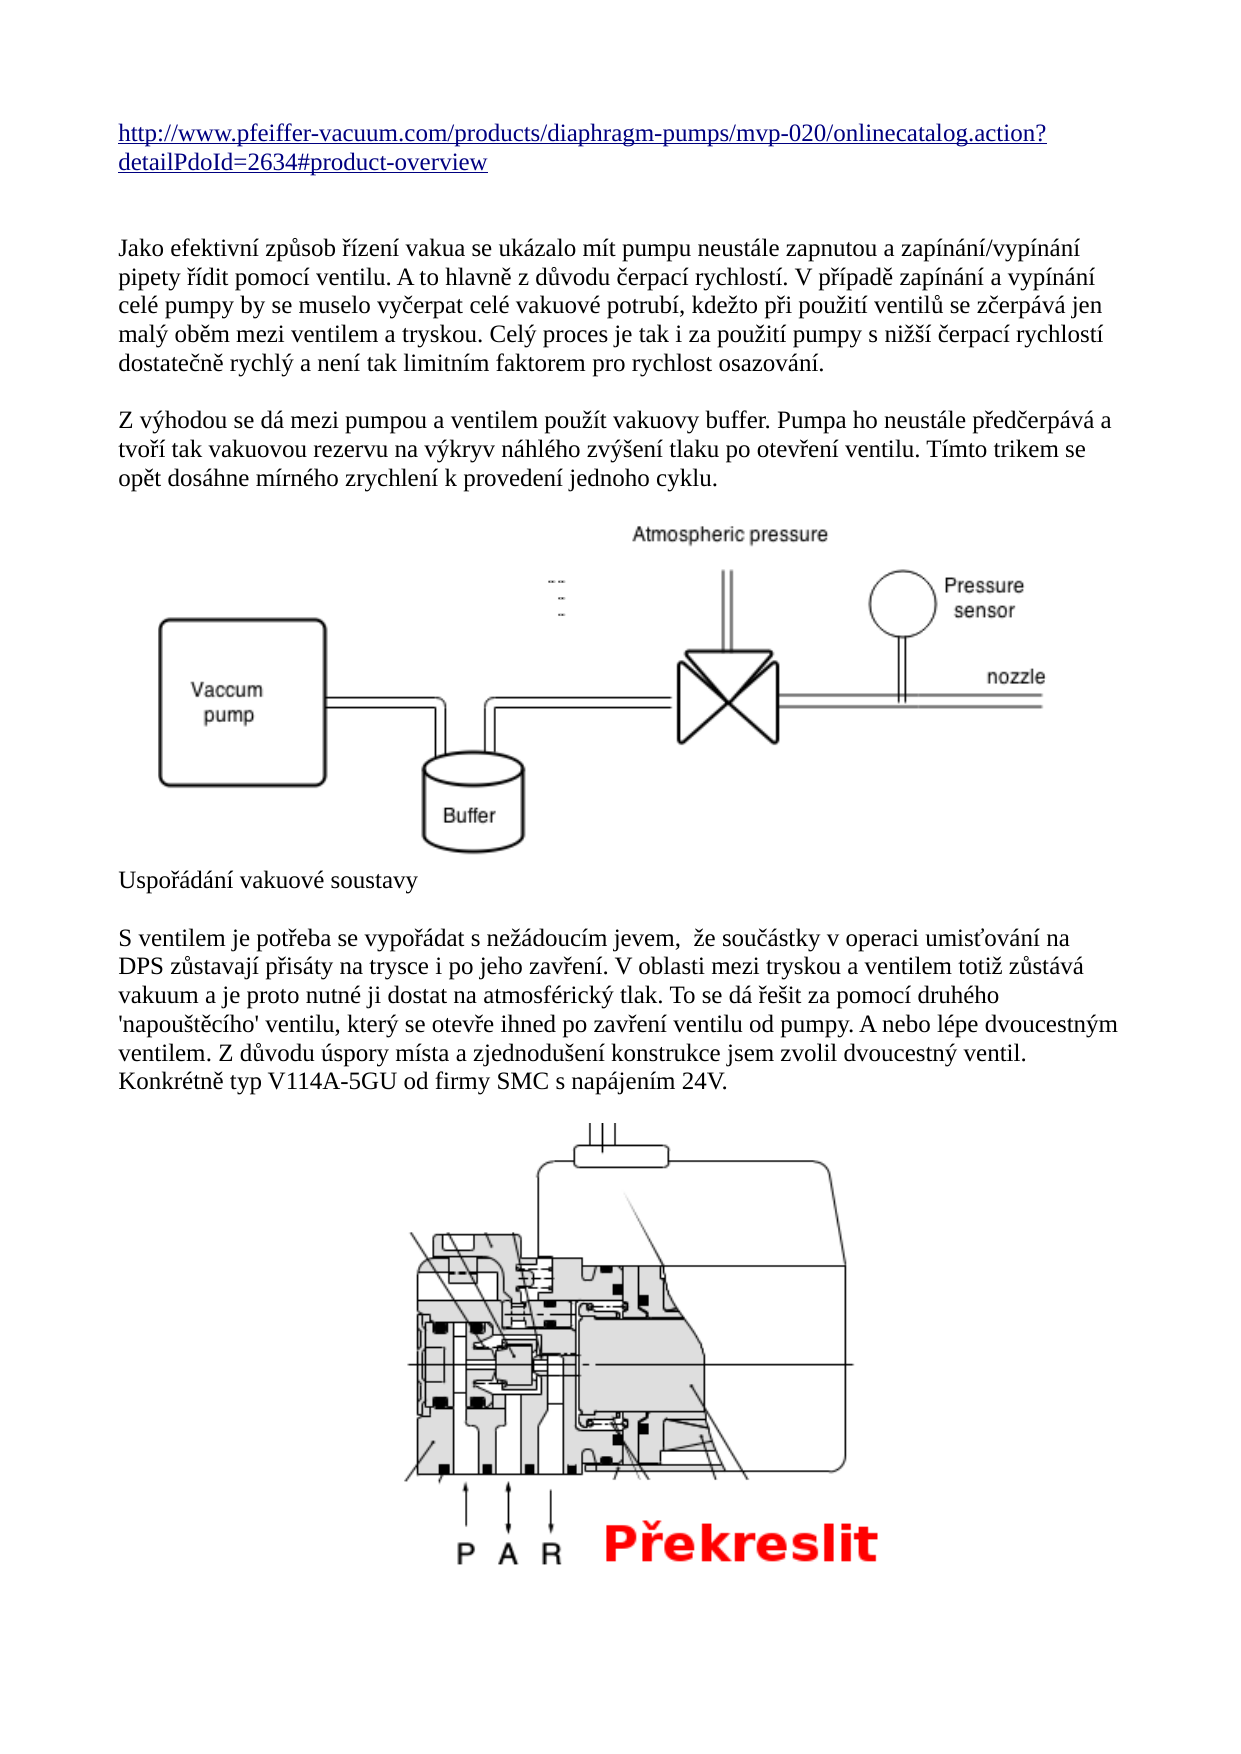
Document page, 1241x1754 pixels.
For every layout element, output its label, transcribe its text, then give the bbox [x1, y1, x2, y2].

text Z výhodou se dá mezi pumpou a ventilem použít vakuovy buffer. Pumpa ho neustále předčerpává a tvoří tak vakuovou rezervu na výkryv náhlého zvýšení tlaku po otevření ventilu. Tímto trikem se opět dosáhne mírného zrychlení k provedení jednoho cyklu. [118, 406, 1122, 492]
text http://www.pfeiffer-vacuum.com/products/diaphragm-pumps/mvp-020/onlinecatalog.action?detailPdoId=2634#product-overview [118, 118, 1122, 176]
picture [346, 1123, 895, 1585]
picture [158, 520, 1073, 866]
text Jako efektivní způsob řízení vakua se ukázalo mít pumpu neustále zapnutou a zapínání/vypínání pipety řídit pomocí ventilu. A to hlavně z důvodu čerpací rychlostí. V případě zapínání a vypínání celé pumpy by se muselo vyčerpat celé vakuové potrubí, kdežto při použití ventilů se zčerpává jen malý oběm mezi ventilem a tryskou. Celý proces je tak i za použití pumpy s nižší čerpací rychlostí dostatečně rychlý a není tak limitním faktorem pro rychlost osazování. [118, 233, 1122, 377]
text S ventilem je potřeba se vypořádat s nežádoucím jevem, že součástky v operaci umisťování na DPS zůstavají přisáty na trysce i po jeho zavření. V oblasti mezi tryskou a ventilem totiž zůstává vakuum a je proto nutné ji dostat na atmosférický tlak. To se dá řešit za pomocí druhého 'napouštěcího' ventilu, který se otevře ihned po zavření ventilu od pumpy. A nebo lépe dvoucestným ventilem. Z důvodu úspory místa a zjednodušení konstrukce jsem zvolil dvoucestný ventil. Konkrétně typ V114A-5GU od firmy SMC s napájením 24V. [118, 923, 1122, 1095]
text Uspořádání vakuové soustavy [118, 521, 1122, 894]
